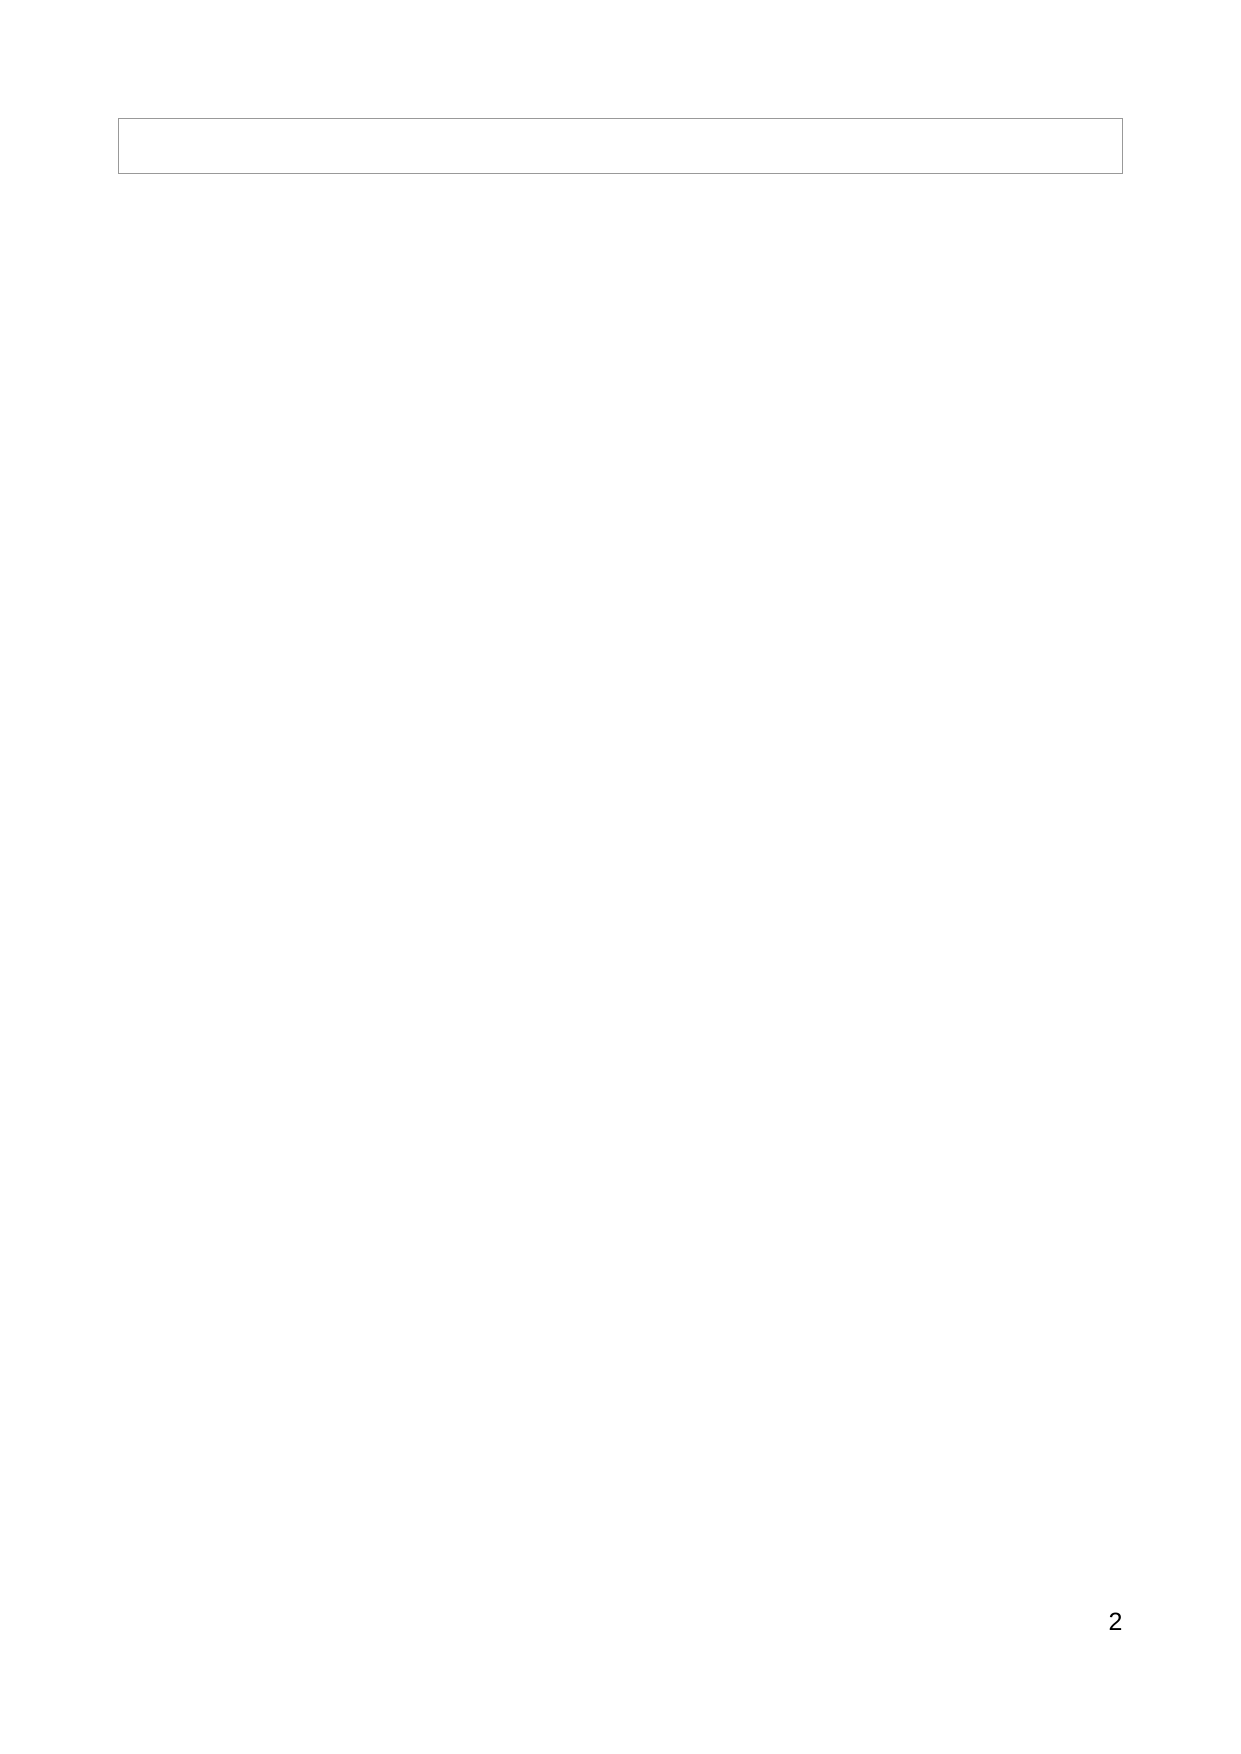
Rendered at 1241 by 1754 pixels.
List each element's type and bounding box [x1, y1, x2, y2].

table_cell [119, 119, 1122, 173]
